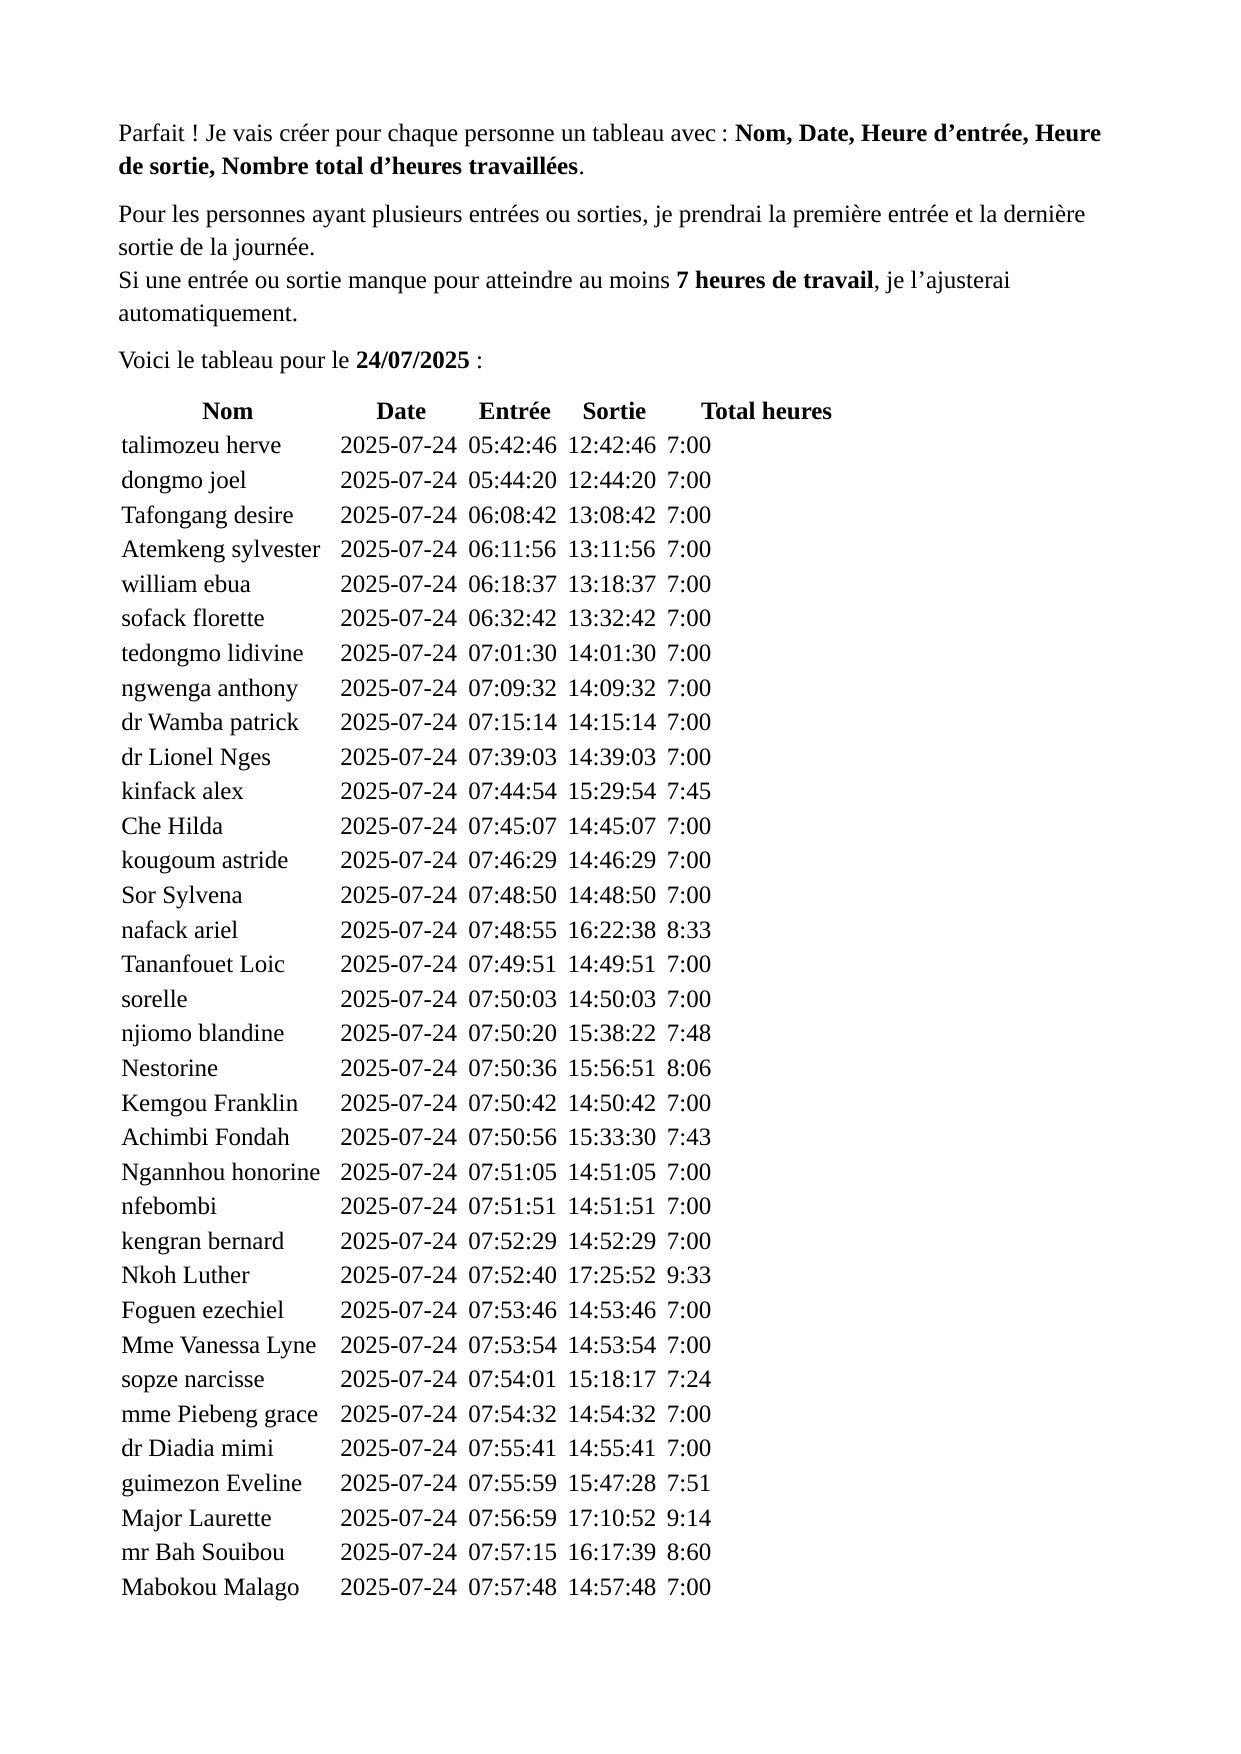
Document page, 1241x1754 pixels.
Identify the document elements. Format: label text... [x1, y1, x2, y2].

table_cell 07:53:54 [465, 1327, 564, 1361]
table_cell william ebua [118, 566, 337, 601]
text Pour les personnes ayant plusieurs entrées ou sorties, je prendrai la première entrée et la dernière sortie de la journée. Si une entrée ou sortie manque pour atteindre au moins 7 heures de travail, je l’ajusterai automatiquement. [118, 199, 1122, 327]
table_cell 15:56:51 [565, 1050, 664, 1085]
table_cell Nestorine [118, 1050, 337, 1085]
table_cell 7:00 [664, 981, 869, 1016]
table_cell 13:32:42 [565, 601, 664, 635]
table_cell 2025-07-24 [337, 1223, 465, 1258]
table_cell 13:08:42 [565, 497, 664, 531]
table_cell mme Piebeng grace [118, 1396, 337, 1431]
table_cell 2025-07-24 [337, 1154, 465, 1188]
table_cell 2025-07-24 [337, 566, 465, 601]
table_cell 7:00 [664, 1189, 869, 1223]
table_cell 14:52:29 [565, 1223, 664, 1258]
table_cell Nkoh Luther [118, 1258, 337, 1292]
table_cell dr Lionel Nges [118, 739, 337, 773]
table_cell 2025-07-24 [337, 774, 465, 808]
table_cell 7:51 [664, 1465, 869, 1500]
table_cell 14:53:46 [565, 1292, 664, 1327]
table_cell dongmo joel [118, 462, 337, 497]
table_cell 07:52:29 [465, 1223, 564, 1258]
table_cell 2025-07-24 [337, 1396, 465, 1431]
table_cell 7:00 [664, 1396, 869, 1431]
table_cell 17:10:52 [565, 1500, 664, 1534]
table_cell 06:18:37 [465, 566, 564, 601]
table_cell 2025-07-24 [337, 1119, 465, 1154]
table_cell 2025-07-24 [337, 739, 465, 773]
table_cell 7:43 [664, 1119, 869, 1154]
table_cell 7:00 [664, 808, 869, 843]
table_cell 14:15:14 [565, 704, 664, 739]
table_cell 07:56:59 [465, 1500, 564, 1534]
table_cell sorelle [118, 981, 337, 1016]
table_cell 2025-07-24 [337, 1189, 465, 1223]
table_cell 14:45:07 [565, 808, 664, 843]
table_cell 14:51:51 [565, 1189, 664, 1223]
table_cell 7:00 [664, 566, 869, 601]
table_cell ngwenga anthony [118, 670, 337, 704]
table_cell 07:53:46 [465, 1292, 564, 1327]
table_cell Sor Sylvena [118, 877, 337, 912]
table_cell sofack florette [118, 601, 337, 635]
table_cell sopze narcisse [118, 1361, 337, 1396]
table_cell talimozeu herve [118, 428, 337, 462]
table_cell 14:01:30 [565, 635, 664, 670]
table_cell 14:51:05 [565, 1154, 664, 1188]
table_cell 07:54:01 [465, 1361, 564, 1396]
table_cell 7:00 [664, 601, 869, 635]
table_cell 2025-07-24 [337, 1050, 465, 1085]
table_cell 2025-07-24 [337, 1431, 465, 1465]
table_header Date [337, 393, 465, 428]
table_cell 07:45:07 [465, 808, 564, 843]
table_cell 7:00 [664, 635, 869, 670]
table_cell 7:00 [664, 1569, 869, 1603]
table_cell 2025-07-24 [337, 981, 465, 1016]
table_cell 12:42:46 [565, 428, 664, 462]
table_cell Kemgou Franklin [118, 1085, 337, 1119]
table_cell 07:09:32 [465, 670, 564, 704]
text Parfait ! Je vais créer pour chaque personne un tableau avec : Nom, Date, Heure d’entrée, Heure de sortie, Nombre total d’heures travaillées. [118, 118, 1122, 180]
table_cell 2025-07-24 [337, 912, 465, 946]
table_cell 7:00 [664, 1327, 869, 1361]
table_cell 06:11:56 [465, 531, 564, 566]
table_cell 2025-07-24 [337, 635, 465, 670]
table_cell 7:00 [664, 843, 869, 877]
table_cell 06:08:42 [465, 497, 564, 531]
table_cell 8:06 [664, 1050, 869, 1085]
table_cell 7:24 [664, 1361, 869, 1396]
table_cell Che Hilda [118, 808, 337, 843]
table_cell Tananfouet Loic [118, 946, 337, 981]
table_cell 7:00 [664, 428, 869, 462]
table_cell 07:54:32 [465, 1396, 564, 1431]
text Voici le tableau pour le 24/07/2025 : [118, 345, 1122, 374]
table_cell 9:33 [664, 1258, 869, 1292]
table_cell 2025-07-24 [337, 497, 465, 531]
table_cell 2025-07-24 [337, 1361, 465, 1396]
table_header Sortie [565, 393, 664, 428]
table_cell 07:50:20 [465, 1016, 564, 1050]
table_cell 14:46:29 [565, 843, 664, 877]
table_cell 2025-07-24 [337, 843, 465, 877]
table_cell 7:00 [664, 1154, 869, 1188]
table_cell Major Laurette [118, 1500, 337, 1534]
table_cell 07:57:15 [465, 1534, 564, 1569]
table_cell 7:48 [664, 1016, 869, 1050]
table_cell 7:00 [664, 739, 869, 773]
table_cell 2025-07-24 [337, 946, 465, 981]
table_cell nfebombi [118, 1189, 337, 1223]
table_cell tedongmo lidivine [118, 635, 337, 670]
table_cell 14:50:03 [565, 981, 664, 1016]
table_cell 2025-07-24 [337, 1016, 465, 1050]
table_cell 7:45 [664, 774, 869, 808]
table_cell guimezon Eveline [118, 1465, 337, 1500]
table_cell 14:39:03 [565, 739, 664, 773]
table_cell dr Diadia mimi [118, 1431, 337, 1465]
table_cell dr Wamba patrick [118, 704, 337, 739]
table_cell 7:00 [664, 670, 869, 704]
table_header Nom [118, 393, 337, 428]
table_cell 14:09:32 [565, 670, 664, 704]
table_cell 2025-07-24 [337, 462, 465, 497]
table_cell 07:50:42 [465, 1085, 564, 1119]
table_cell 05:44:20 [465, 462, 564, 497]
table_cell 15:18:17 [565, 1361, 664, 1396]
table_cell 8:33 [664, 912, 869, 946]
table_cell kengran bernard [118, 1223, 337, 1258]
table_cell 2025-07-24 [337, 1327, 465, 1361]
table_cell 07:55:41 [465, 1431, 564, 1465]
table_cell Tafongang desire [118, 497, 337, 531]
table_cell 2025-07-24 [337, 1569, 465, 1603]
table_cell njiomo blandine [118, 1016, 337, 1050]
table_cell 8:60 [664, 1534, 869, 1569]
table_cell 2025-07-24 [337, 601, 465, 635]
table_cell 07:39:03 [465, 739, 564, 773]
table_cell 7:00 [664, 877, 869, 912]
table_cell kougoum astride [118, 843, 337, 877]
table_cell Mabokou Malago [118, 1569, 337, 1603]
table_cell mr Bah Souibou [118, 1534, 337, 1569]
table_cell 07:50:36 [465, 1050, 564, 1085]
table_cell 15:47:28 [565, 1465, 664, 1500]
table_cell 7:00 [664, 1223, 869, 1258]
table_cell 14:50:42 [565, 1085, 664, 1119]
table_cell 2025-07-24 [337, 670, 465, 704]
table_cell 07:44:54 [465, 774, 564, 808]
table_cell 06:32:42 [465, 601, 564, 635]
table_cell 2025-07-24 [337, 1465, 465, 1500]
table_cell Mme Vanessa Lyne [118, 1327, 337, 1361]
table_cell 15:29:54 [565, 774, 664, 808]
table_cell 14:55:41 [565, 1431, 664, 1465]
table_cell 2025-07-24 [337, 1258, 465, 1292]
table_cell 13:11:56 [565, 531, 664, 566]
table_cell 07:50:56 [465, 1119, 564, 1154]
table_cell 07:01:30 [465, 635, 564, 670]
table_cell 07:51:51 [465, 1189, 564, 1223]
table_cell 15:33:30 [565, 1119, 664, 1154]
table_cell 07:55:59 [465, 1465, 564, 1500]
table_cell Achimbi Fondah [118, 1119, 337, 1154]
table_cell 07:48:55 [465, 912, 564, 946]
table_cell 14:48:50 [565, 877, 664, 912]
table_cell 07:52:40 [465, 1258, 564, 1292]
table_cell nafack ariel [118, 912, 337, 946]
table_cell 14:49:51 [565, 946, 664, 981]
table_cell 7:00 [664, 946, 869, 981]
table_cell 9:14 [664, 1500, 869, 1534]
table_cell 7:00 [664, 1085, 869, 1119]
table_cell 07:57:48 [465, 1569, 564, 1603]
table_cell 12:44:20 [565, 462, 664, 497]
table_header Total heures [664, 393, 869, 428]
table_cell 2025-07-24 [337, 704, 465, 739]
table_cell 2025-07-24 [337, 877, 465, 912]
table_cell 16:17:39 [565, 1534, 664, 1569]
table_cell Atemkeng sylvester [118, 531, 337, 566]
table_cell 07:48:50 [465, 877, 564, 912]
table_cell 7:00 [664, 462, 869, 497]
table_cell 07:49:51 [465, 946, 564, 981]
table_cell 07:15:14 [465, 704, 564, 739]
table_cell 2025-07-24 [337, 808, 465, 843]
table_cell 2025-07-24 [337, 1500, 465, 1534]
table_cell 07:51:05 [465, 1154, 564, 1188]
table_cell 14:53:54 [565, 1327, 664, 1361]
table_cell 7:00 [664, 531, 869, 566]
table_cell 15:38:22 [565, 1016, 664, 1050]
table_cell 2025-07-24 [337, 1085, 465, 1119]
table_cell 13:18:37 [565, 566, 664, 601]
table_header Entrée [465, 393, 564, 428]
table_cell 2025-07-24 [337, 531, 465, 566]
table_cell kinfack alex [118, 774, 337, 808]
table_cell 2025-07-24 [337, 1534, 465, 1569]
table_cell 7:00 [664, 1431, 869, 1465]
table_cell 2025-07-24 [337, 1292, 465, 1327]
table_cell 7:00 [664, 497, 869, 531]
table_cell 16:22:38 [565, 912, 664, 946]
table_cell 14:57:48 [565, 1569, 664, 1603]
table_cell 14:54:32 [565, 1396, 664, 1431]
table_cell 07:46:29 [465, 843, 564, 877]
table_cell Foguen ezechiel [118, 1292, 337, 1327]
table_cell 7:00 [664, 704, 869, 739]
table_cell 07:50:03 [465, 981, 564, 1016]
table_cell 7:00 [664, 1292, 869, 1327]
table_cell Ngannhou honorine [118, 1154, 337, 1188]
table_cell 17:25:52 [565, 1258, 664, 1292]
table_cell 05:42:46 [465, 428, 564, 462]
table_cell 2025-07-24 [337, 428, 465, 462]
